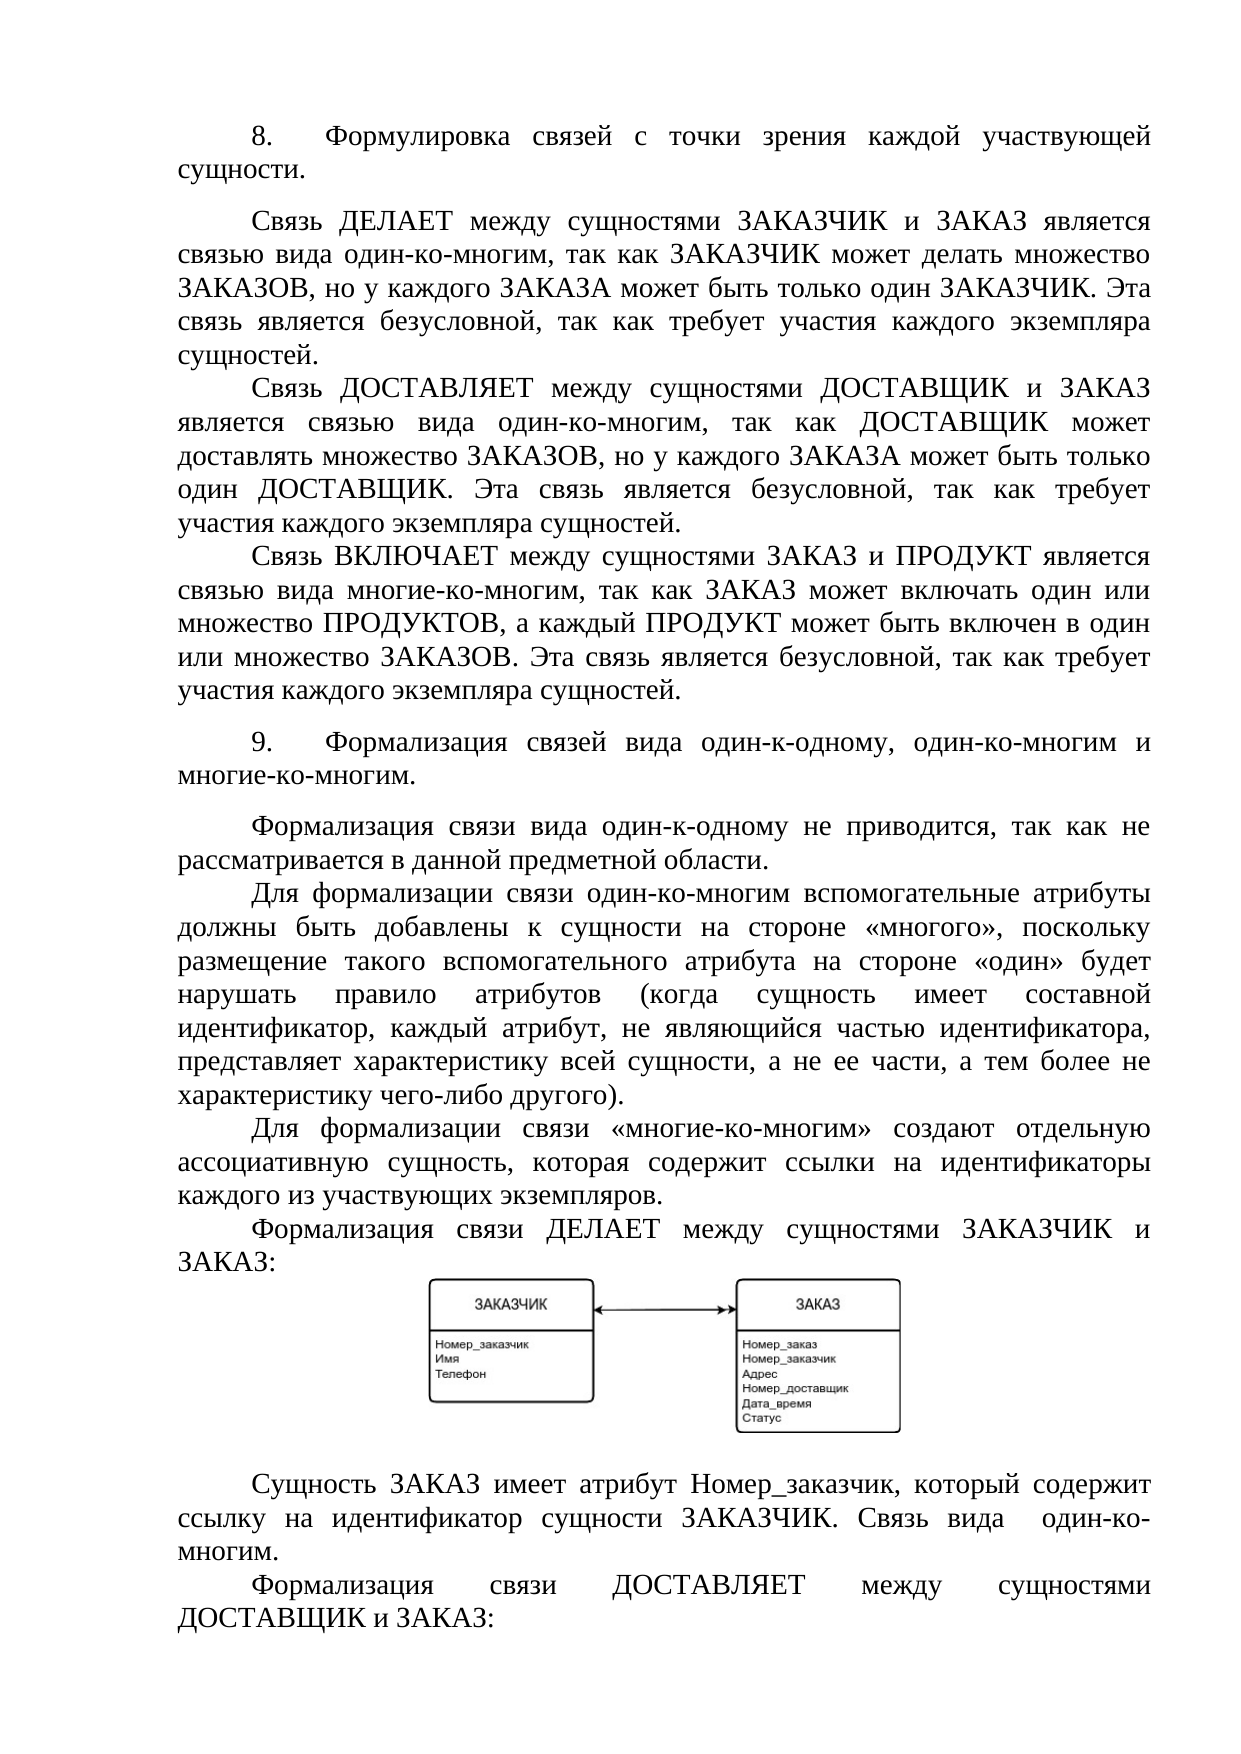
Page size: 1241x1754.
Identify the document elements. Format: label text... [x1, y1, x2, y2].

text Для формализации связи «многие-ко-многим» создают отдельную ассоциативную сущность, которая содержит ссылки на идентификаторы каждого из участвующих экземпляров. [177, 1110, 1152, 1211]
text Сущность ЗАКАЗ имеет атрибут Номер_заказчик, который содержит ссылку на идентификатор сущности ЗАКАЗЧИК. Связь вида один-ко-многим. [177, 1466, 1152, 1567]
text Связь ДЕЛАЕТ между сущностями ЗАКАЗЧИК и ЗАКАЗ является связью вида один-ко-многим, так как ЗАКАЗЧИК может делать множество ЗАКАЗОВ, но у каждого ЗАКАЗА может быть только один ЗАКАЗЧИК. Эта связь является безусловной, так как требует участия каждого экземпляра сущностей. [177, 203, 1152, 371]
text Связь ВКЛЮЧАЕТ между сущностями ЗАКАЗ и ПРОДУКТ является связью вида многие-ко-многим, так как ЗАКАЗ может включать один или множество ПРОДУКТОВ, а каждый ПРОДУКТ может быть включен в один или множество ЗАКАЗОВ. Эта связь является безусловной, так как требует участия каждого экземпляра сущностей. [177, 538, 1152, 706]
text Формализация связи ДОСТАВЛЯЕТ между сущностями ДОСТАВЩИК и ЗАКАЗ: [177, 1567, 1152, 1634]
text Для формализации связи один-ко-многим вспомогательные атрибуты должны быть добавлены к сущности на стороне «многого», поскольку размещение такого вспомогательного атрибута на стороне «один» будет нарушать правило атрибутов (когда сущность имеет составной идентификатор, каждый атрибут, не являющийся частью идентификатора, представляет характеристику всей сущности, а не ее части, а тем более не характеристику чего-либо другого). [177, 876, 1152, 1110]
text Формализация связи вида один-к-одному не приводится, так как не рассматривается в данной предметной области. [177, 808, 1152, 876]
text Формализация связи ДЕЛАЕТ между сущностями ЗАКАЗЧИК и ЗАКАЗ: [177, 1211, 1152, 1278]
picture [428, 1278, 901, 1433]
list Формализация связей вида один-к-одному, один-ко-многим и многие-ко-многим. [177, 724, 1152, 791]
text Связь ДОСТАВЛЯЕТ между сущностями ДОСТАВЩИК и ЗАКАЗ является связью вида один-ко-многим, так как ДОСТАВЩИК может доставлять множество ЗАКАЗОВ, но у каждого ЗАКАЗА может быть только один ДОСТАВЩИК. Эта связь является безусловной, так как требует участия каждого экземпляра сущностей. [177, 371, 1152, 538]
list Формулировка связей с точки зрения каждой участвующей сущности. [177, 118, 1152, 185]
